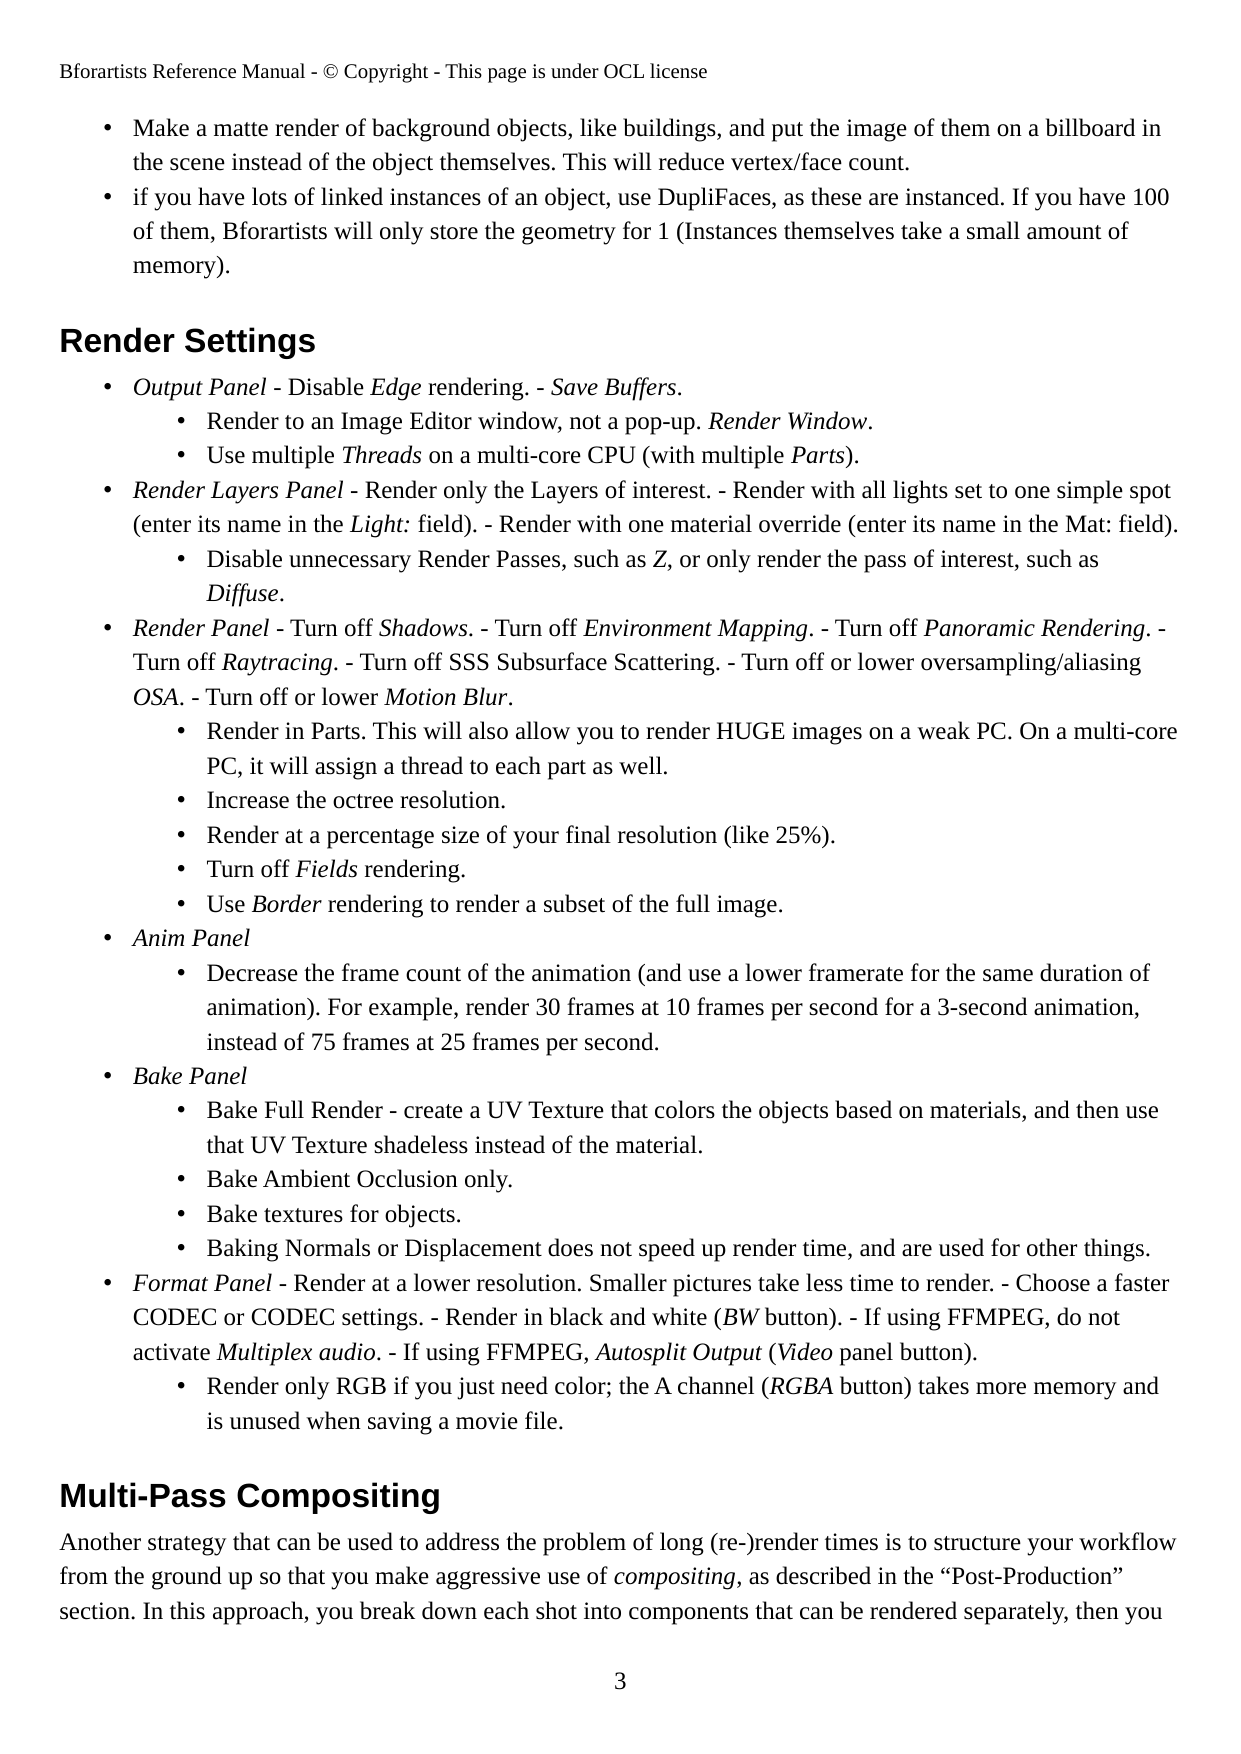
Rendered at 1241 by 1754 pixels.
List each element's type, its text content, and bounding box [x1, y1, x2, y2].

list Render at a percentage size of your final resolution (like 25%). [177, 820, 1181, 848]
list Bake Full Render - create a UV Texture that colors the objects based on materials, and then use that UV Texture shadeless instead of the material. [177, 1096, 1181, 1159]
list Output Panel - Disable Edge rendering. - Save Buffers. [103, 372, 1181, 400]
list Disable unnecessary Render Passes, such as Z, or only render the pass of interest, such as Diffuse. [177, 544, 1181, 607]
list Bake textures for objects. [177, 1199, 1181, 1228]
list if you have lots of linked instances of an object, use DupliFaces, as these are instanced. If you have 100 of them, Bforartists will only store the geometry for 1 (Instances themselves take a small amount of memory). [103, 182, 1181, 279]
subtitle Render Settings [59, 320, 1181, 359]
list Decrease the frame count of the animation (and use a lower framerate for the same duration of animation). For example, render 30 frames at 10 frames per second for a 3-second animation, instead of 75 frames at 25 frames per second. [177, 958, 1181, 1055]
list Render only RGB if you just need color; the A channel (RGBA button) takes more memory and is unused when saving a movie file. [177, 1371, 1181, 1435]
list Turn off Fields rendering. [177, 854, 1181, 883]
subtitle Multi-Pass Compositing [59, 1476, 1181, 1514]
list Render Panel - Turn off Shadows. - Turn off Environment Mapping. - Turn off Panoramic Rendering. - Turn off Raytracing. - Turn off SSS Subsurface Scattering. - Turn off or lower oversampling/aliasing OSA. - Turn off or lower Motion Blur. [103, 613, 1181, 711]
text Another strategy that can be used to address the problem of long (re-)render times is to structure your workflow from the ground up so that you make aggressive use of compositing, as described in the “Post-Production” section. In this approach, you break down each shot into components that can be rendered separately, then you [59, 1527, 1181, 1625]
list Anim Panel [103, 923, 1181, 952]
list Increase the octree resolution. [177, 785, 1181, 814]
list Make a matte render of background objects, like buildings, and put the image of them on a billboard in the scene instead of the object themselves. This will reduce vertex/face count. [103, 113, 1181, 176]
list Use multiple Threads on a multi-core CPU (with multiple Parts). [177, 441, 1181, 469]
list Baking Normals or Displacement does not speed up render time, and are used for other things. [177, 1233, 1181, 1262]
list Render Layers Panel - Render only the Layers of interest. - Render with all lights set to one simple spot (enter its name in the Light: field). - Render with one material override (enter its name in the Mat: field). [103, 475, 1181, 538]
list Bake Panel [103, 1061, 1181, 1090]
list Format Panel - Render at a lower resolution. Smaller pictures take less time to render. - Choose a faster CODEC or CODEC settings. - Render in black and white (BW button). - If using FFMPEG, do not activate Multiplex audio. - If using FFMPEG, Autosplit Output (Video panel button). [103, 1268, 1181, 1366]
list Use Border rendering to render a subset of the full image. [177, 889, 1181, 917]
list Render in Parts. This will also allow you to render HUGE images on a weak PC. On a multi-core PC, it will assign a thread to each part as well. [177, 716, 1181, 779]
list Render to an Image Editor window, not a pop-up. Render Window. [177, 406, 1181, 435]
list Bake Ambient Occlusion only. [177, 1164, 1181, 1193]
